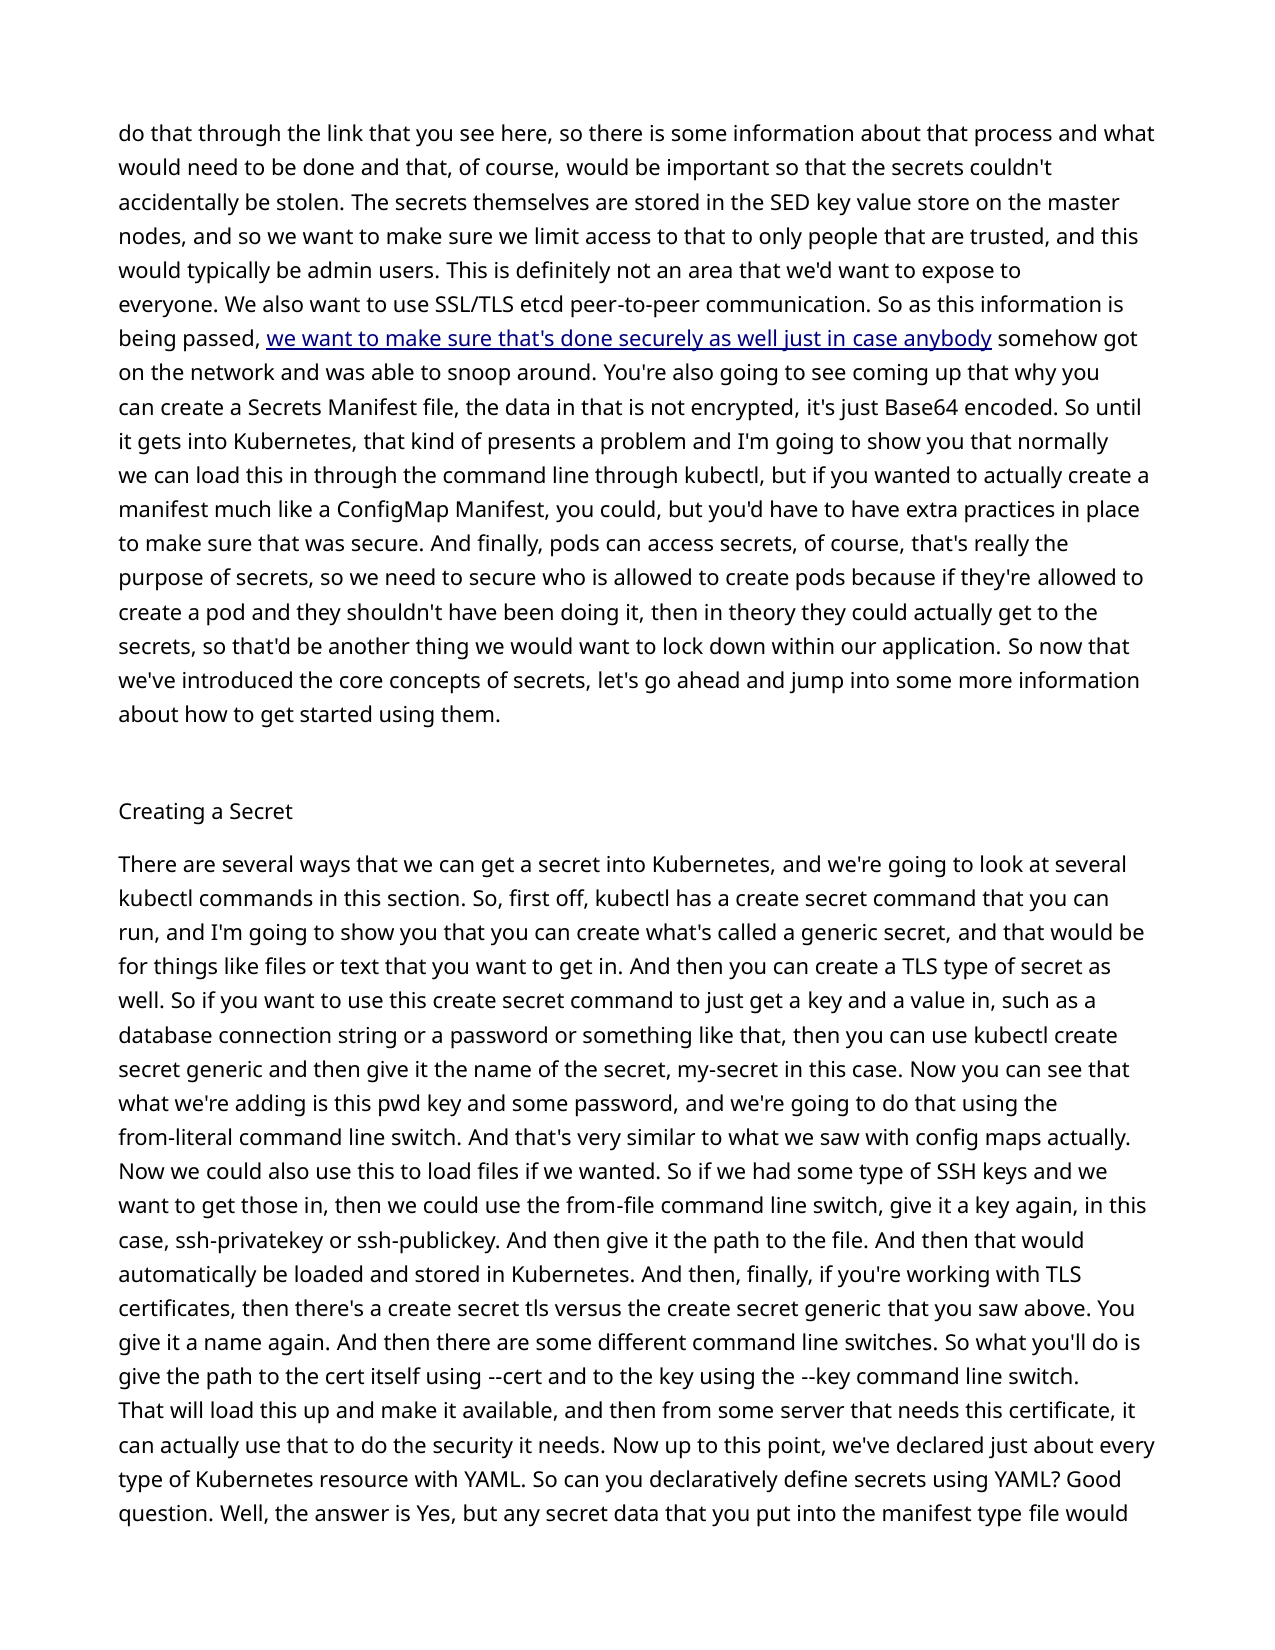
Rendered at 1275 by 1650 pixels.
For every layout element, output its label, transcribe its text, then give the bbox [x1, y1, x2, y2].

text There are several ways that we can get a secret into Kubernetes, and we're going to look at several kubectl commands in this section. So, first off, kubectl has a create secret command that you can run, and I'm going to show you that you can create what's called a generic secret, and that would be for things like files or text that you want to get in. And then you can create a TLS type of secret as well. So if you want to use this create secret command to just get a key and a value in, such as a database connection string or a password or something like that, then you can use kubectl create secret generic and then give it the name of the secret, my‑secret in this case. Now you can see that what we're adding is this pwd key and some password, and we're going to do that using the from‑literal command line switch. And that's very similar to what we saw with config maps actually. Now we could also use this to load files if we wanted. So if we had some type of SSH keys and we want to get those in, then we could use the from‑file command line switch, give it a key again, in this case, ssh‑privatekey or ssh‑publickey. And then give it the path to the file. And then that would automatically be loaded and stored in Kubernetes. And then, finally, if you're working with TLS certificates, then there's a create secret tls versus the create secret generic that you saw above. You give it a name again. And then there are some different command line switches. So what you'll do is give the path to the cert itself using ‑‑cert and to the key using the ‑‑key command line switch. That will load this up and make it available, and then from some server that needs this certificate, it can actually use that to do the security it needs. Now up to this point, we've declared just about every type of Kubernetes resource with YAML. So can you declaratively define secrets using YAML? Good question. Well, the answer is Yes, but any secret data that you put into the manifest type file would [118, 849, 1157, 1528]
text do that through the link that you see here, so there is some information about that process and what would need to be done and that, of course, would be important so that the secrets couldn't accidentally be stolen. The secrets themselves are stored in the SED key value store on the master nodes, and so we want to make sure we limit access to that to only people that are trusted, and this would typically be admin users. This is definitely not an area that we'd want to expose to everyone. We also want to use SSL/TLS etcd peer‑to‑peer communication. So as this information is being passed, we want to make sure that's done securely as well just in case anybody somehow got on the network and was able to snoop around. You're also going to see coming up that why you can create a Secrets Manifest file, the data in that is not encrypted, it's just Base64 encoded. So until it gets into Kubernetes, that kind of presents a problem and I'm going to show you that normally we can load this in through the command line through kubectl, but if you wanted to actually create a manifest much like a ConfigMap Manifest, you could, but you'd have to have extra practices in place to make sure that was secure. And finally, pods can access secrets, of course, that's really the purpose of secrets, so we need to secure who is allowed to create pods because if they're allowed to create a pod and they shouldn't have been doing it, then in theory they could actually get to the secrets, so that'd be another thing we would want to lock down within our application. So now that we've introduced the core concepts of secrets, let's go ahead and jump into some more information about how to get started using them. [118, 118, 1157, 729]
subtitle Creating a Secret [118, 796, 1157, 825]
